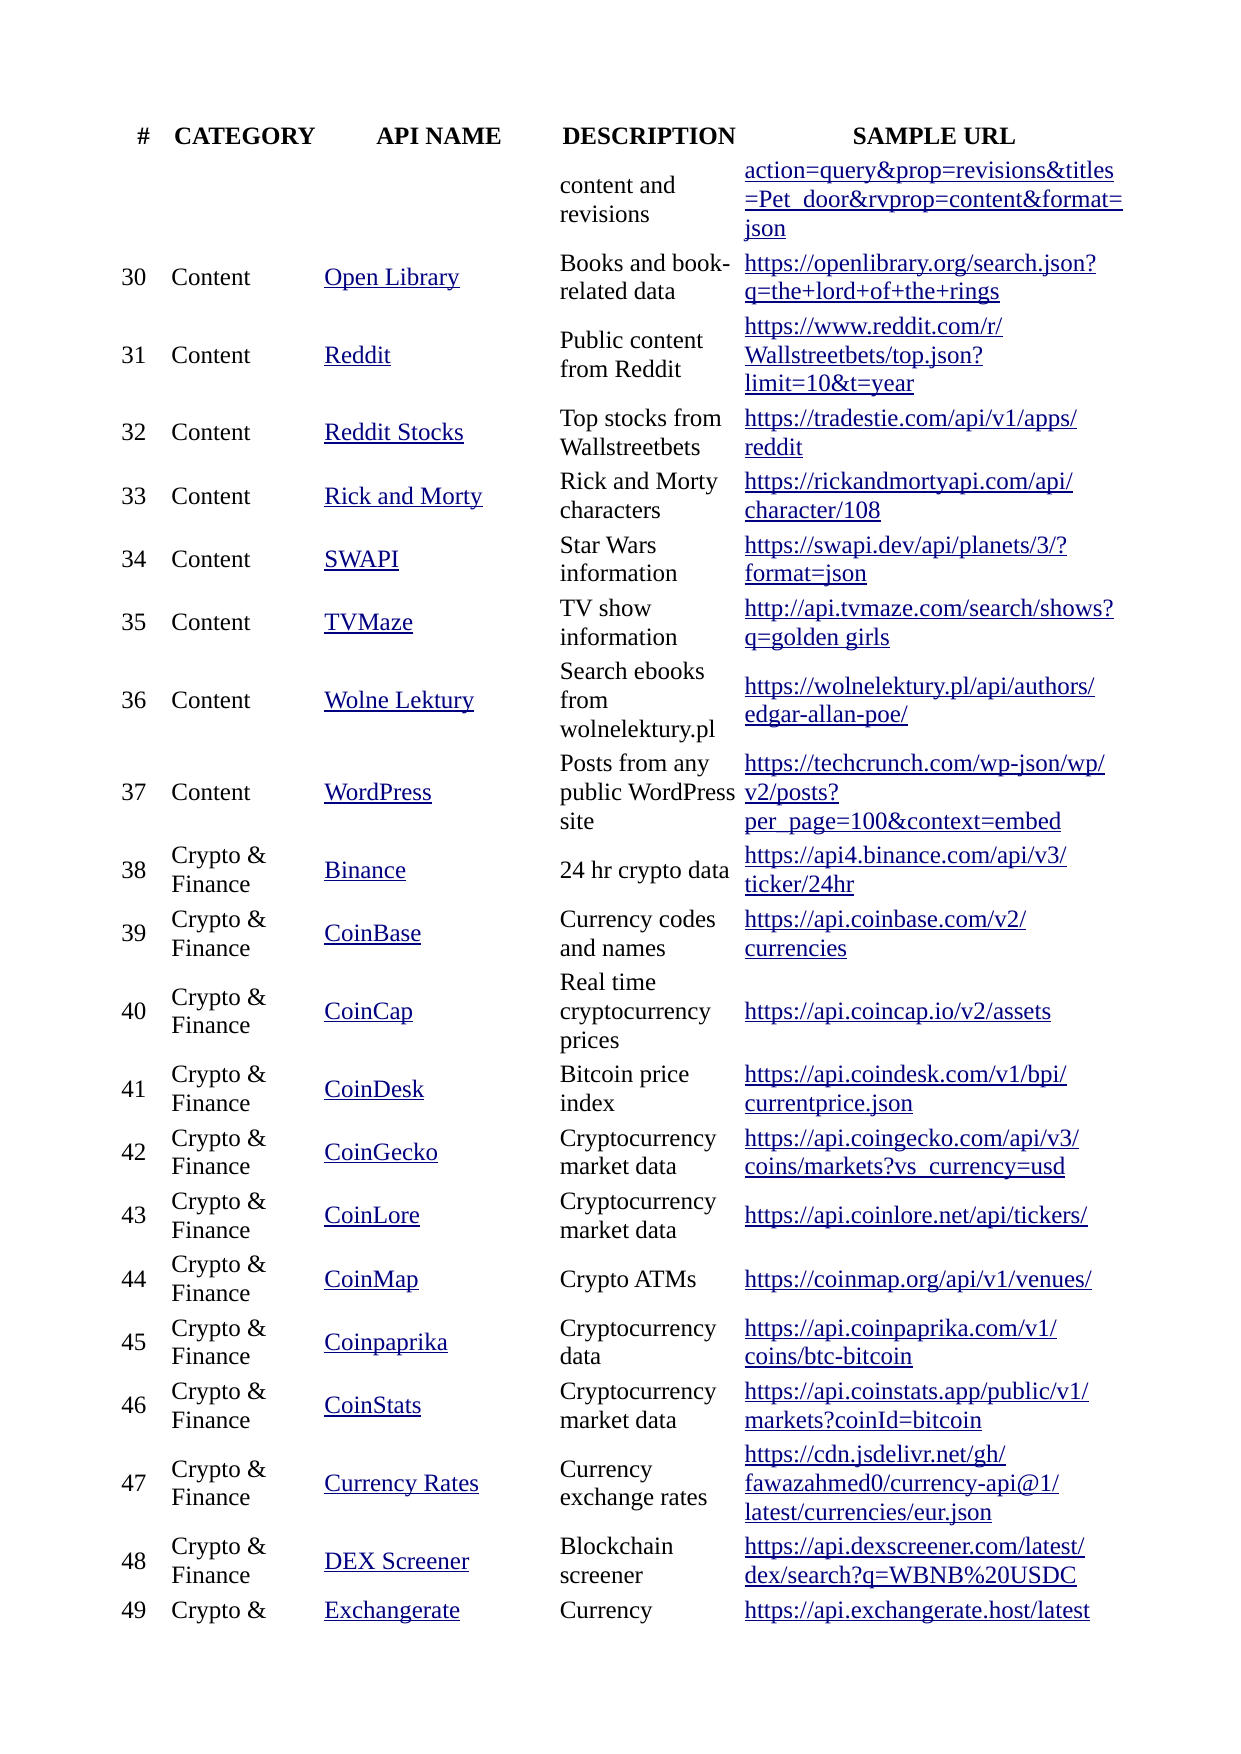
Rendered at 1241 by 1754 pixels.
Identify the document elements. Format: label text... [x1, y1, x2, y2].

table_cell https://coinmap.org/api/v1/venues/ [741, 1246, 1127, 1310]
table_cell http://api.tvmaze.com/search/shows?q=golden girls [741, 590, 1127, 653]
table_cell TVMaze [321, 590, 557, 653]
table_cell https://swapi.dev/api/planets/3/?format=json [741, 527, 1127, 590]
table_cell Cryptocurrency data [557, 1310, 741, 1373]
table_cell Crypto & Finance [168, 1120, 321, 1183]
table_cell Rick and Morty [321, 464, 557, 527]
table_cell 38 [118, 838, 168, 901]
table_cell Content [168, 245, 321, 308]
table_cell https://tradestie.com/api/v1/apps/reddit [741, 400, 1127, 463]
table_cell CoinLore [321, 1183, 557, 1246]
table_cell [168, 153, 321, 245]
table_cell Top stocks from Wallstreetbets [557, 400, 741, 463]
table_cell 32 [118, 400, 168, 463]
table_cell Crypto & [168, 1592, 321, 1626]
table_cell https://openlibrary.org/search.json?q=the+lord+of+the+rings [741, 245, 1127, 308]
table_cell Crypto & Finance [168, 1183, 321, 1246]
table_cell Content [168, 746, 321, 838]
table_cell 48 [118, 1529, 168, 1592]
table_cell 46 [118, 1373, 168, 1436]
table_cell CoinDesk [321, 1056, 557, 1120]
table_cell CoinStats [321, 1373, 557, 1436]
table_cell Currency [557, 1592, 741, 1626]
table_cell https://www.reddit.com/r/Wallstreetbets/top.json?limit=10&t=year [741, 308, 1127, 400]
table_cell 36 [118, 654, 168, 746]
table_cell Currency codes and names [557, 901, 741, 964]
table_cell Exchangerate [321, 1592, 557, 1626]
table_cell https://api.exchangerate.host/latest [741, 1592, 1127, 1626]
table_cell content and revisions [557, 153, 741, 245]
table_cell Rick and Morty characters [557, 464, 741, 527]
table_cell 39 [118, 901, 168, 964]
table_cell 44 [118, 1246, 168, 1310]
table_cell Crypto & Finance [168, 1436, 321, 1528]
table_cell Cryptocurrency market data [557, 1120, 741, 1183]
table_cell DEX Screener [321, 1529, 557, 1592]
table_cell Wolne Lektury [321, 654, 557, 746]
table_cell 49 [118, 1592, 168, 1626]
table_header # [118, 118, 168, 153]
table_header SAMPLE URL [741, 118, 1127, 153]
table_cell Books and book-related data [557, 245, 741, 308]
table_cell Blockchain screener [557, 1529, 741, 1592]
table_cell Currency exchange rates [557, 1436, 741, 1528]
table_cell https://cdn.jsdelivr.net/gh/fawazahmed0/currency-api@1/latest/currencies/eur.json [741, 1436, 1127, 1528]
table_cell Open Library [321, 245, 557, 308]
table_cell https://api.dexscreener.com/latest/dex/search?q=WBNB%20USDC [741, 1529, 1127, 1592]
table_cell Cryptocurrency market data [557, 1373, 741, 1436]
table_cell Search ebooks from wolnelektury.pl [557, 654, 741, 746]
table_cell Crypto & Finance [168, 838, 321, 901]
table_cell Currency Rates [321, 1436, 557, 1528]
table_cell Crypto & Finance [168, 901, 321, 964]
table_cell Content [168, 654, 321, 746]
table_cell 47 [118, 1436, 168, 1528]
table_cell 33 [118, 464, 168, 527]
table_cell Public content from Reddit [557, 308, 741, 400]
table_cell Real time cryptocurrency prices [557, 964, 741, 1056]
table_cell WordPress [321, 746, 557, 838]
table_cell Posts from any public WordPress site [557, 746, 741, 838]
table_header CATEGORY [168, 118, 321, 153]
table_cell Reddit Stocks [321, 400, 557, 463]
table_cell Content [168, 590, 321, 653]
table_cell https://api4.binance.com/api/v3/ticker/24hr [741, 838, 1127, 901]
table_cell action=query&prop=revisions&titles=Pet_door&rvprop=content&format=json [741, 153, 1127, 245]
table_cell https://api.coinstats.app/public/v1/markets?coinId=bitcoin [741, 1373, 1127, 1436]
table_cell https://api.coindesk.com/v1/bpi/currentprice.json [741, 1056, 1127, 1120]
table_cell 42 [118, 1120, 168, 1183]
table_cell 24 hr crypto data [557, 838, 741, 901]
table_cell Crypto & Finance [168, 1310, 321, 1373]
table_cell 40 [118, 964, 168, 1056]
table_header API NAME [321, 118, 557, 153]
table_cell https://wolnelektury.pl/api/authors/edgar-allan-poe/ [741, 654, 1127, 746]
table_cell Content [168, 464, 321, 527]
table_cell TV show information [557, 590, 741, 653]
table_cell CoinBase [321, 901, 557, 964]
table_header DESCRIPTION [557, 118, 741, 153]
table_cell Content [168, 527, 321, 590]
table_cell https://api.coinbase.com/v2/currencies [741, 901, 1127, 964]
table_cell Crypto & Finance [168, 964, 321, 1056]
table_cell https://techcrunch.com/wp-json/wp/v2/posts?per_page=100&context=embed [741, 746, 1127, 838]
table_cell Crypto & Finance [168, 1246, 321, 1310]
table_cell Cryptocurrency market data [557, 1183, 741, 1246]
table_cell https://rickandmortyapi.com/api/character/108 [741, 464, 1127, 527]
table_cell [321, 153, 557, 245]
table_cell CoinCap [321, 964, 557, 1056]
table_cell 30 [118, 245, 168, 308]
table_cell SWAPI [321, 527, 557, 590]
table_cell 41 [118, 1056, 168, 1120]
table_cell Crypto & Finance [168, 1529, 321, 1592]
table_cell Bitcoin price index [557, 1056, 741, 1120]
table_cell https://api.coinpaprika.com/v1/coins/btc-bitcoin [741, 1310, 1127, 1373]
table_cell 43 [118, 1183, 168, 1246]
table_cell https://api.coincap.io/v2/assets [741, 964, 1127, 1056]
table_cell Star Wars information [557, 527, 741, 590]
table_cell CoinMap [321, 1246, 557, 1310]
table_cell https://api.coinlore.net/api/tickers/ [741, 1183, 1127, 1246]
table_cell Coinpaprika [321, 1310, 557, 1373]
table_cell Content [168, 308, 321, 400]
table_cell Binance [321, 838, 557, 901]
table_cell Reddit [321, 308, 557, 400]
table_cell 34 [118, 527, 168, 590]
table_cell Crypto ATMs [557, 1246, 741, 1310]
table_cell Crypto & Finance [168, 1373, 321, 1436]
table_cell 35 [118, 590, 168, 653]
table_cell 31 [118, 308, 168, 400]
table_cell 45 [118, 1310, 168, 1373]
table_cell Content [168, 400, 321, 463]
table_cell CoinGecko [321, 1120, 557, 1183]
table_cell Crypto & Finance [168, 1056, 321, 1120]
table_cell https://api.coingecko.com/api/v3/coins/markets?vs_currency=usd [741, 1120, 1127, 1183]
table_cell [118, 153, 168, 245]
table_cell 37 [118, 746, 168, 838]
